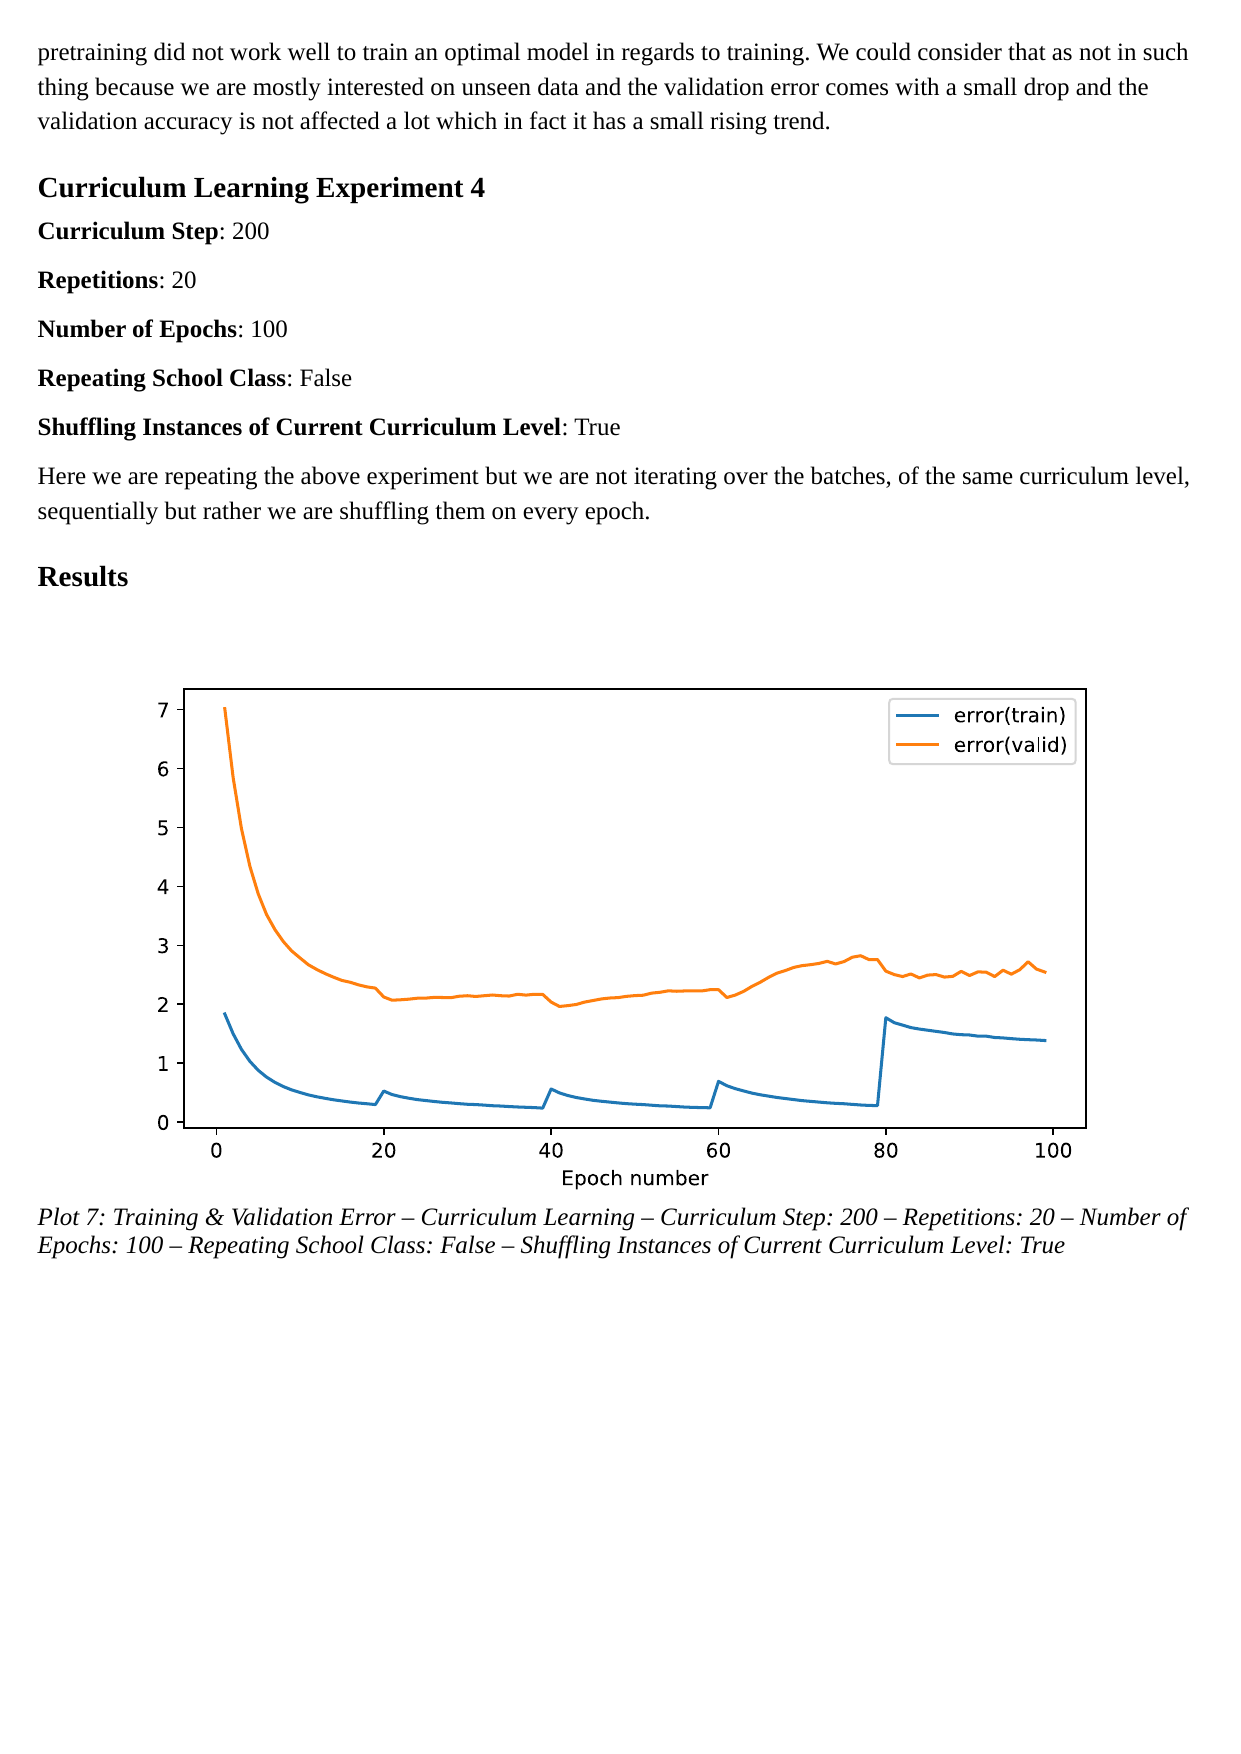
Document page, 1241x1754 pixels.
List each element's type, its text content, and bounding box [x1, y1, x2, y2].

text Number of Epochs: 100 [37, 314, 1203, 343]
text Here we are repeating the above experiment but we are not iterating over the batches, of the same curriculum level, sequentially but rather we are shuffling them on every epoch. [37, 461, 1203, 525]
text Curriculum Step: 200 [37, 216, 1203, 245]
text pretraining did not work well to train an optimal model in regards to training. We could consider that as not in such thing because we are mostly interested on unseen data and the validation error comes with a small drop and the validation accuracy is not affected a lot which in fact it has a small rising trend. [37, 37, 1203, 135]
subtitle Results [37, 559, 1203, 593]
text Plot 7: Training & Validation Error – Curriculum Learning – Curriculum Step: 200 – Repetitions: 20 – Number of Epochs: 100 – Repeating School Class: False – Shuffling Instances of Current Curriculum Level: True [37, 618, 1203, 1259]
text Repetitions: 20 [37, 265, 1203, 294]
text Shuffling Instances of Current Curriculum Level: True [37, 412, 1203, 441]
text Repeating School Class: False [37, 363, 1203, 392]
subtitle Curriculum Learning Experiment 4 [37, 170, 1203, 204]
